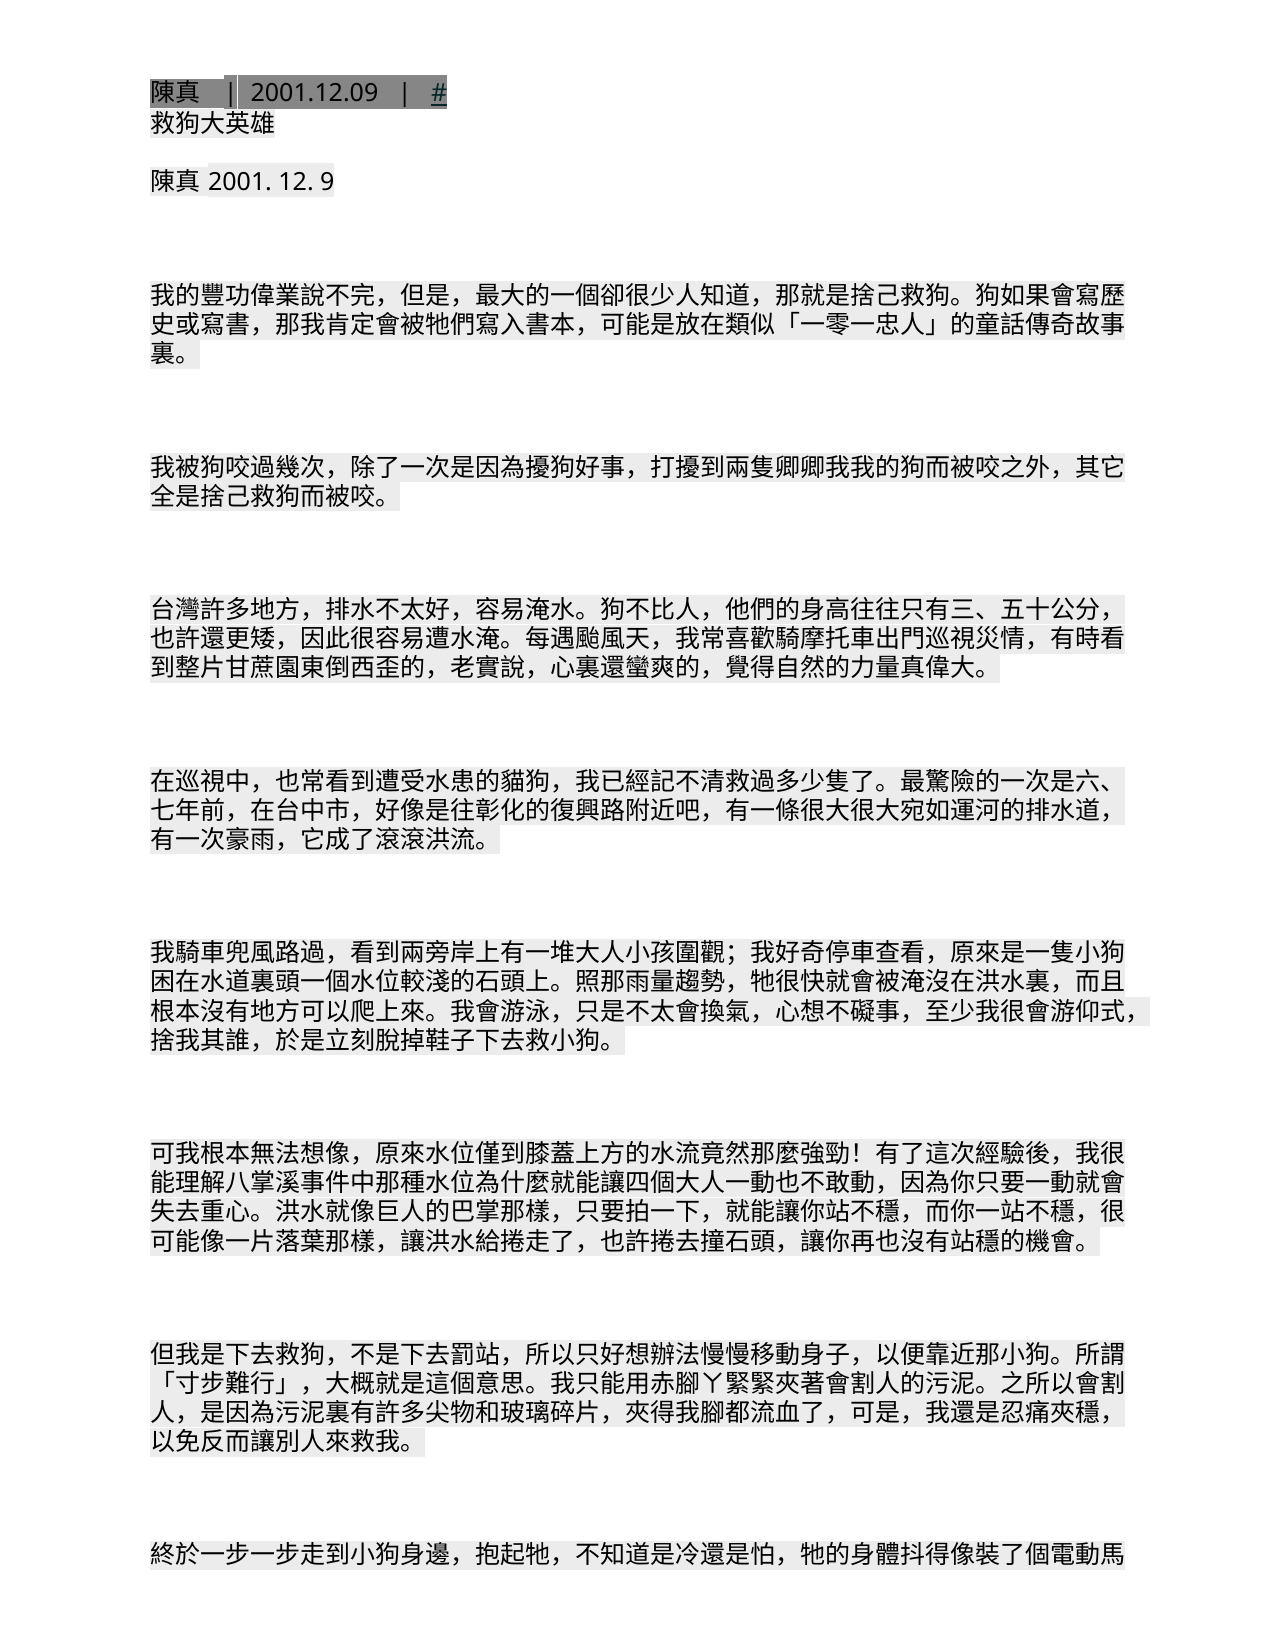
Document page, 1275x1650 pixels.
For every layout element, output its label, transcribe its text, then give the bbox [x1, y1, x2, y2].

text 但我是下去救狗，不是下去罰站，所以只好想辦法慢慢移動身子，以便靠近那小狗。所謂「寸步難行」，大概就是這個意思。我只能用赤腳ㄚ緊緊夾著會割人的污泥。之所以會割人，是因為污泥裏有許多尖物和玻璃碎片，夾得我腳都流血了，可是，我還是忍痛夾穩，以免反而讓別人來救我。 [150, 1340, 1125, 1457]
text 終於一步一步走到小狗身邊，抱起牠，不知道是冷還是怕，牠的身體抖得像裝了個電動馬 [150, 1541, 1125, 1570]
text 在巡視中，也常看到遭受水患的貓狗，我已經記不清救過多少隻了。最驚險的一次是六、七年前，在台中市，好像是往彰化的復興路附近吧，有一條很大很大宛如運河的排水道，有一次豪雨，它成了滾滾洪流。 [150, 767, 1125, 854]
text 可我根本無法想像，原來水位僅到膝蓋上方的水流竟然那麼強勁！有了這次經驗後，我很能理解八掌溪事件中那種水位為什麼就能讓四個大人一動也不敢動，因為你只要一動就會失去重心。洪水就像巨人的巴掌那樣，只要拍一下，就能讓你站不穩，而你一站不穩，很可能像一片落葉那樣，讓洪水給捲走了，也許捲去撞石頭，讓你再也沒有站穩的機會。 [150, 1139, 1125, 1256]
text 我的豐功偉業說不完，但是，最大的一個卻很少人知道，那就是捨己救狗。狗如果會寫歷史或寫書，那我肯定會被牠們寫入書本，可能是放在類似「一零一忠人」的童話傳奇故事裏。 [150, 281, 1125, 369]
text 我被狗咬過幾次，除了一次是因為擾狗好事，打擾到兩隻卿卿我我的狗而被咬之外，其它全是捨己救狗而被咬。 [150, 453, 1125, 511]
text 救狗大英雄 [150, 109, 1125, 138]
text 我騎車兜風路過，看到兩旁岸上有一堆大人小孩圍觀；我好奇停車查看，原來是一隻小狗困在水道裏頭一個水位較淺的石頭上。照那雨量趨勢，牠很快就會被淹沒在洪水裏，而且根本沒有地方可以爬上來。我會游泳，只是不太會換氣，心想不礙事，至少我很會游仰式，捨我其誰，於是立刻脫掉鞋子下去救小狗。 [150, 938, 1125, 1055]
text 陳真 | 2001.12.09 | # [150, 75, 1125, 109]
text 台灣許多地方，排水不太好，容易淹水。狗不比人，他們的身高往往只有三、五十公分，也許還更矮，因此很容易遭水淹。每遇颱風天，我常喜歡騎摩托車出門巡視災情，有時看到整片甘蔗園東倒西歪的，老實說，心裏還蠻爽的，覺得自然的力量真偉大。 [150, 595, 1125, 683]
text 陳真 2001. 12. 9 [150, 163, 1125, 197]
